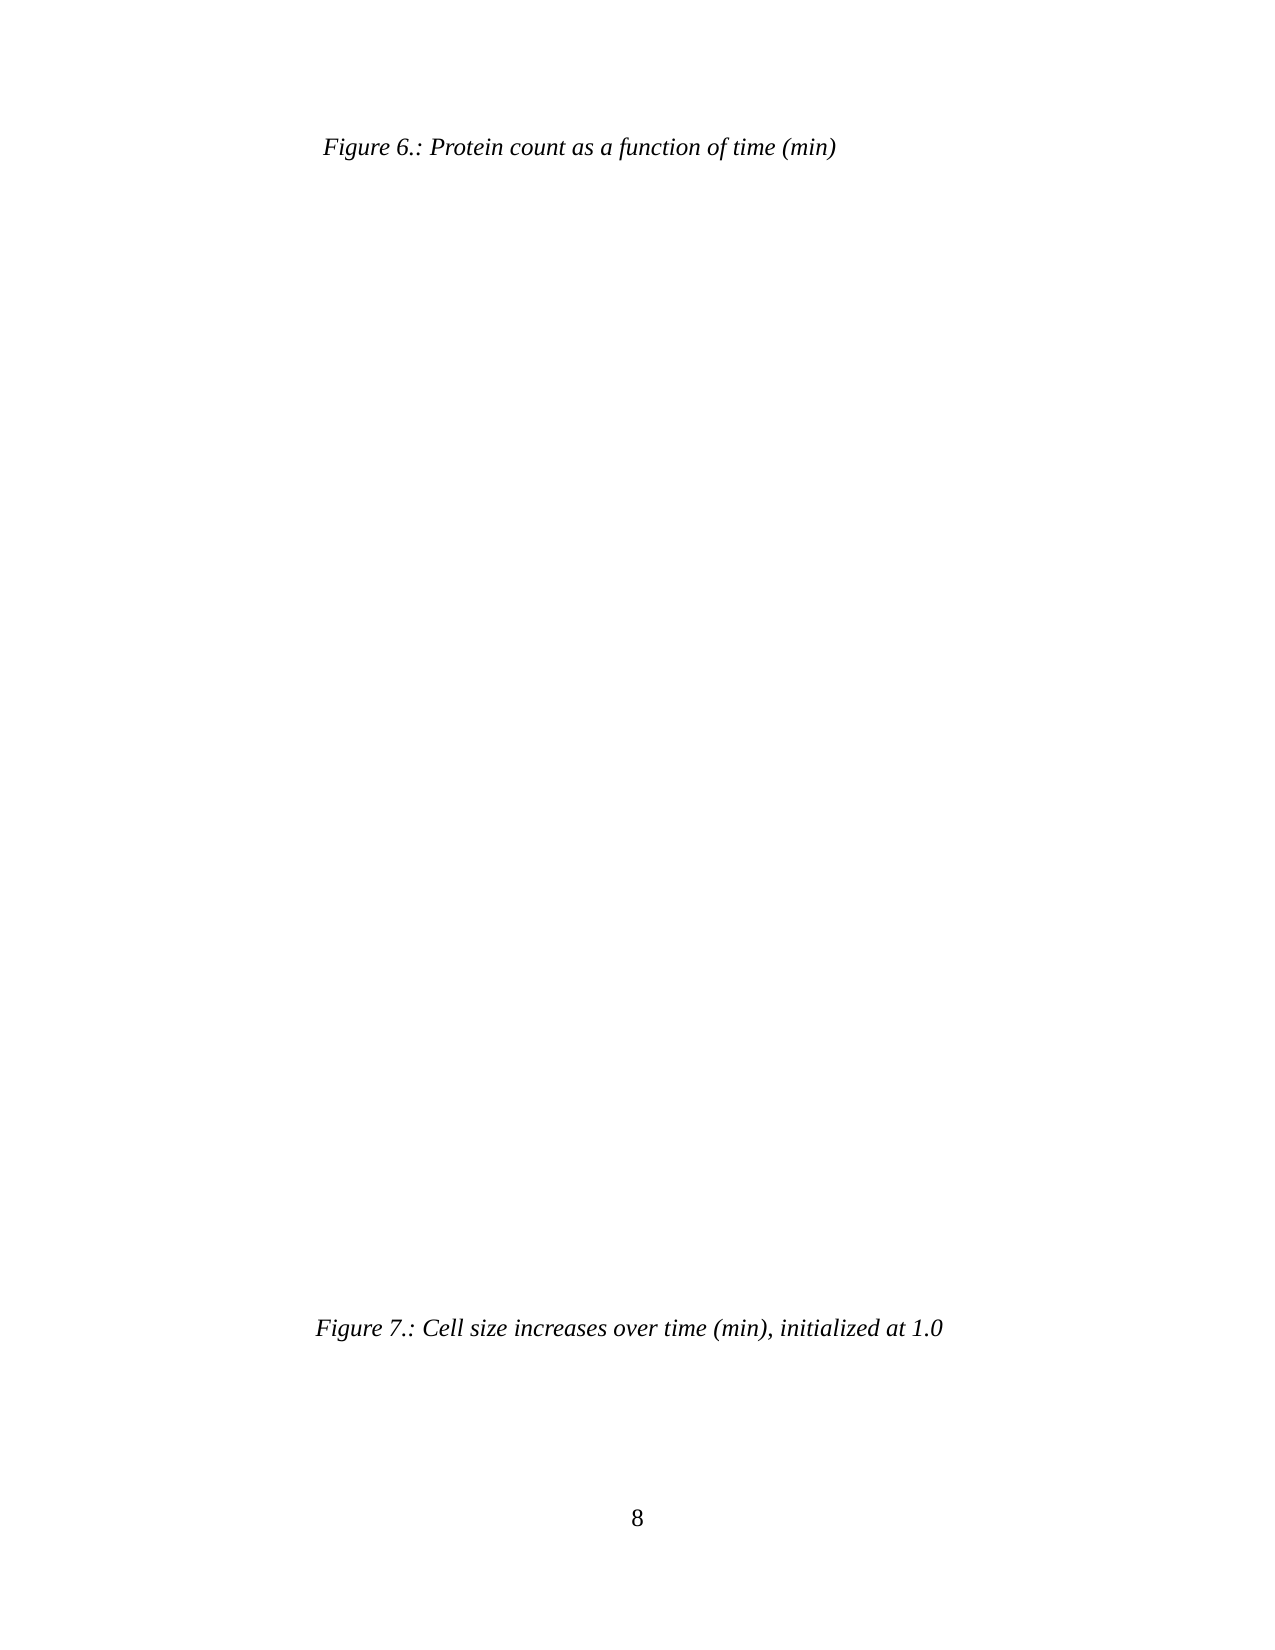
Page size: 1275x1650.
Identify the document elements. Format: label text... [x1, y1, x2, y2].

text Figure 6.: Protein count as a function of time (min) [323, 132, 895, 161]
text Figure 7.: Cell size increases over time (min), initialized at 1.0 [315, 748, 965, 1342]
